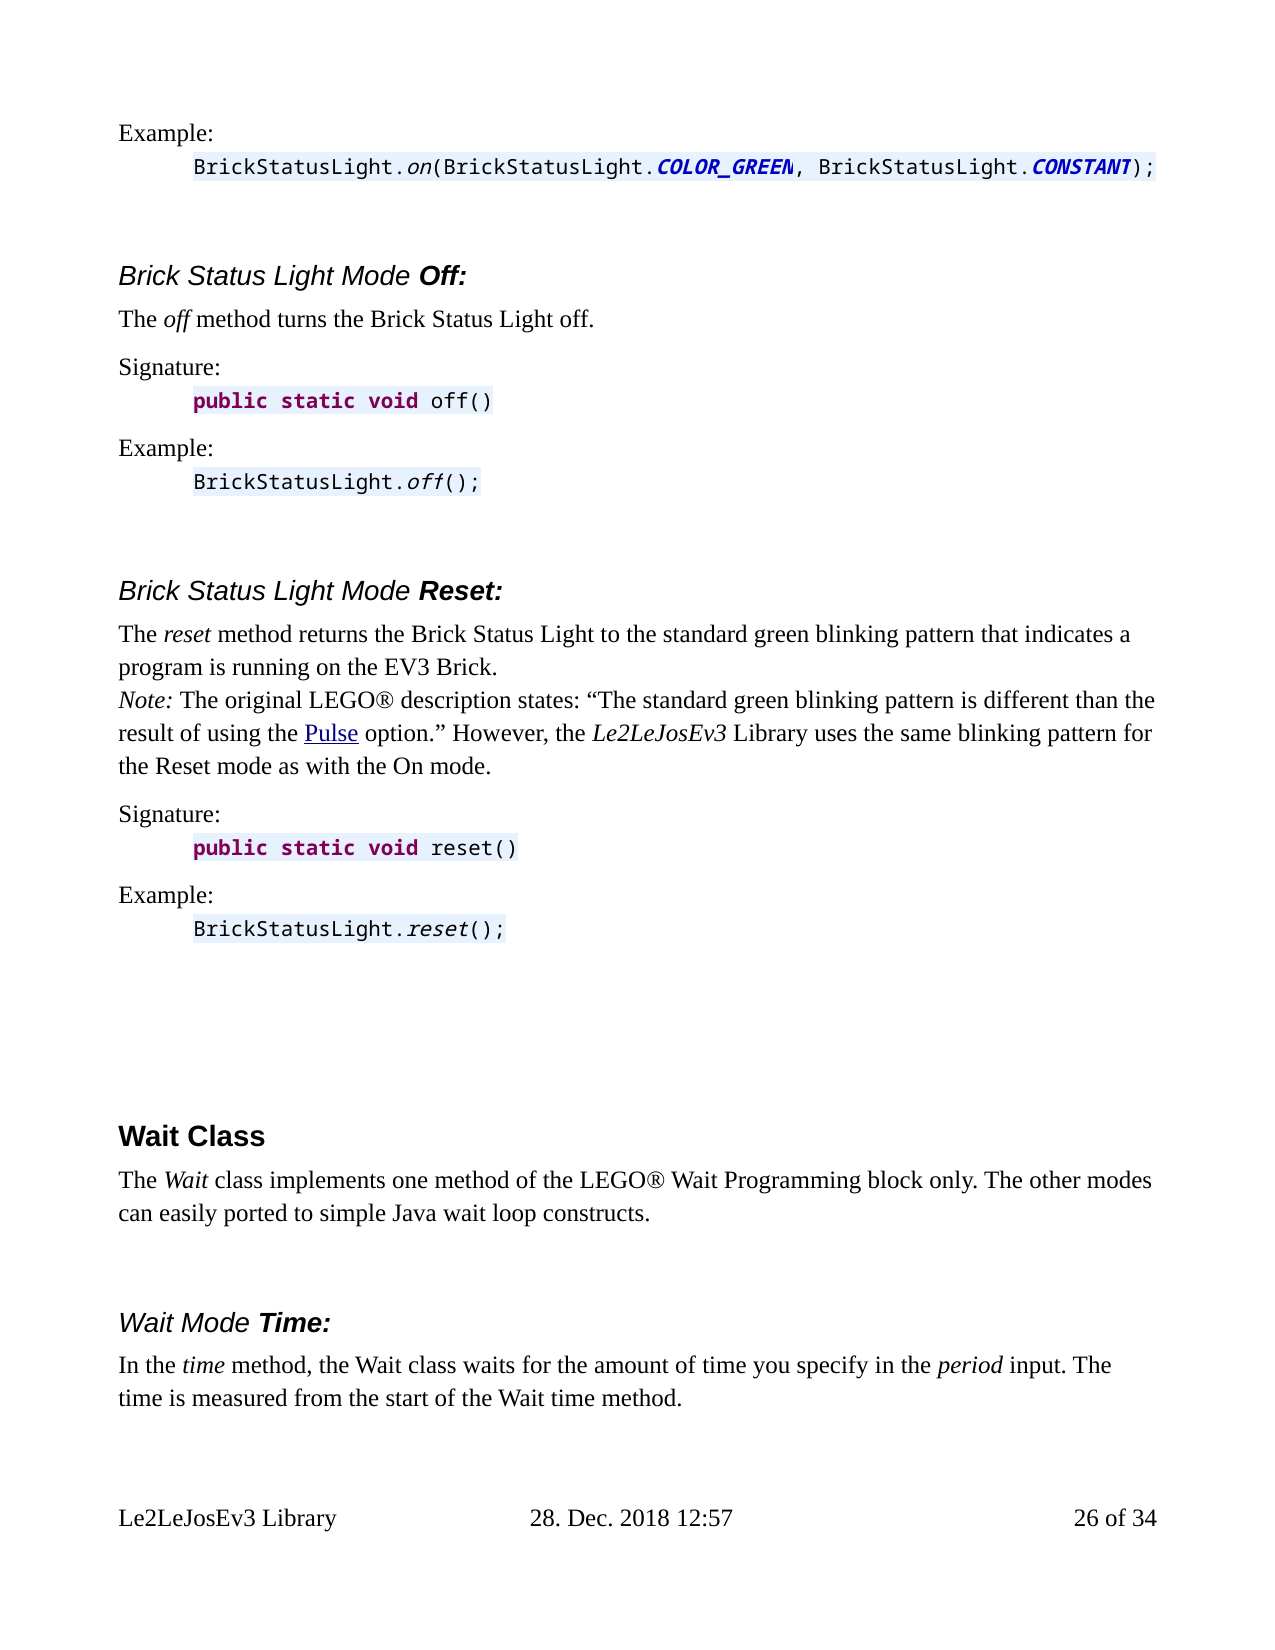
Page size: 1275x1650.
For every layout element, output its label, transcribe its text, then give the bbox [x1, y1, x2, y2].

text In the time method, the Wait class waits for the amount of time you specify in the period input. The time is measured from the start of the Wait time method. [118, 1350, 1157, 1412]
text The off method turns the Brick Status Light off. [118, 304, 1157, 333]
text Signature: public static void reset() [118, 799, 1157, 861]
subtitle Wait Mode Time: [118, 1306, 1157, 1338]
text The reset method returns the Brick Status Light to the standard green blinking pattern that indicates a program is running on the EV3 Brick. Note: The original LEGO® description states: “The standard green blinking pattern is different than the result of using the Pulse option.” However, the Le2LeJosEv3 Library uses the same blinking pattern for the Reset mode as with the On mode. [118, 619, 1157, 780]
text Example: BrickStatusLight.off(); [118, 433, 1157, 496]
text Example: BrickStatusLight.on(BrickStatusLight.COLOR_GREEN, BrickStatusLight.CONSTANT); [118, 118, 1157, 181]
subtitle Wait Class [118, 1119, 1157, 1153]
text Signature: public static void off() [118, 352, 1157, 414]
text The Wait class implements one method of the LEGO® Wait Programming block only. The other modes can easily ported to simple Java wait loop constructs. [118, 1165, 1157, 1227]
subtitle Brick Status Light Mode Off: [118, 260, 1157, 292]
subtitle Brick Status Light Mode Reset: [118, 575, 1157, 607]
text Example: BrickStatusLight.reset(); [118, 880, 1157, 943]
